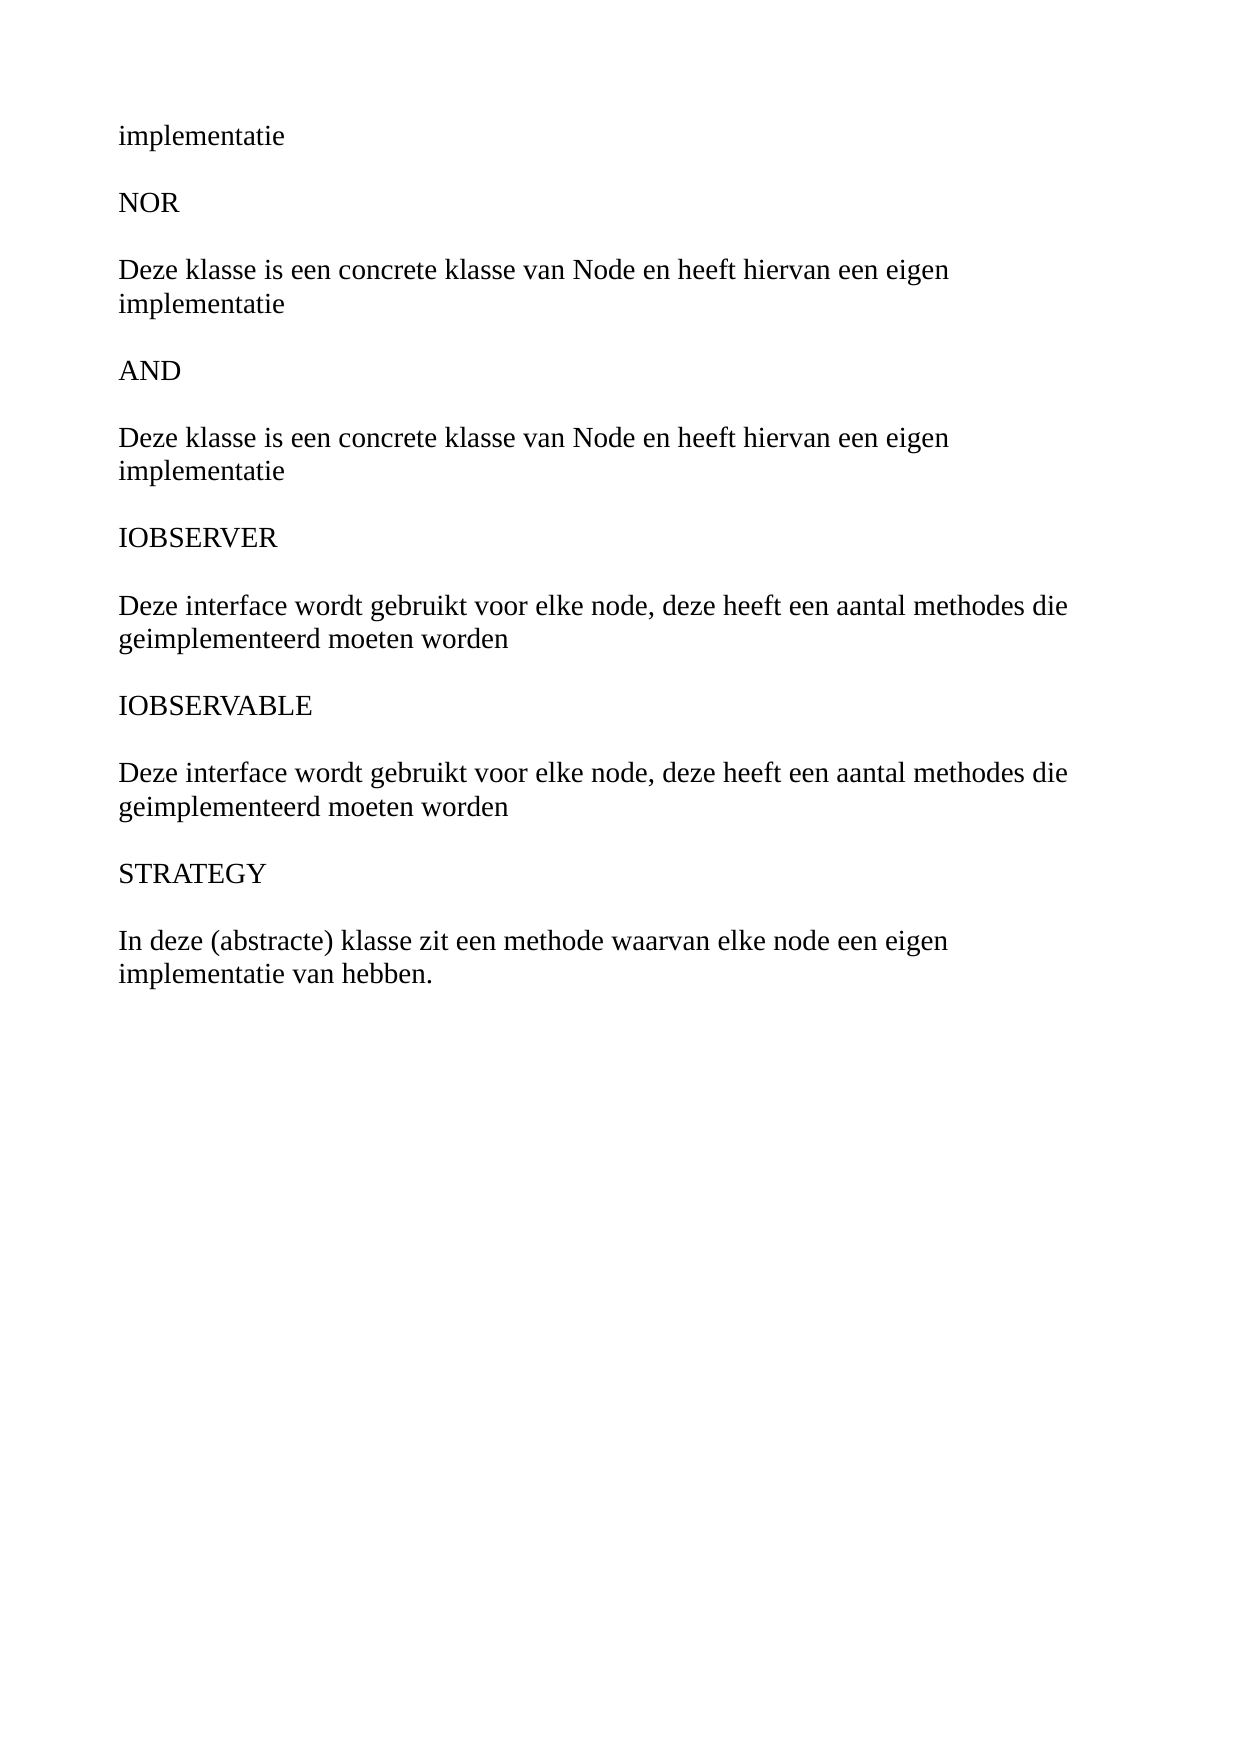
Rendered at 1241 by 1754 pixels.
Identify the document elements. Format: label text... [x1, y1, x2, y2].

text Deze interface wordt gebruikt voor elke node, deze heeft een aantal methodes die geimplementeerd moeten worden [118, 755, 1122, 822]
text STRATEGY [118, 856, 1122, 889]
text IOBSERVABLE [118, 688, 1122, 722]
text IOBSERVER [118, 521, 1122, 554]
text In deze (abstracte) klasse zit een methode waarvan elke node een eigen implementatie van hebben. [118, 923, 1122, 990]
text Deze klasse is een concrete klasse van Node en heeft hiervan een eigen implementatie [118, 252, 1122, 319]
text NOR [118, 185, 1122, 219]
text implementatie [118, 118, 1122, 152]
text Deze interface wordt gebruikt voor elke node, deze heeft een aantal methodes die geimplementeerd moeten worden [118, 588, 1122, 655]
text AND [118, 353, 1122, 386]
text Deze klasse is een concrete klasse van Node en heeft hiervan een eigen implementatie [118, 420, 1122, 487]
